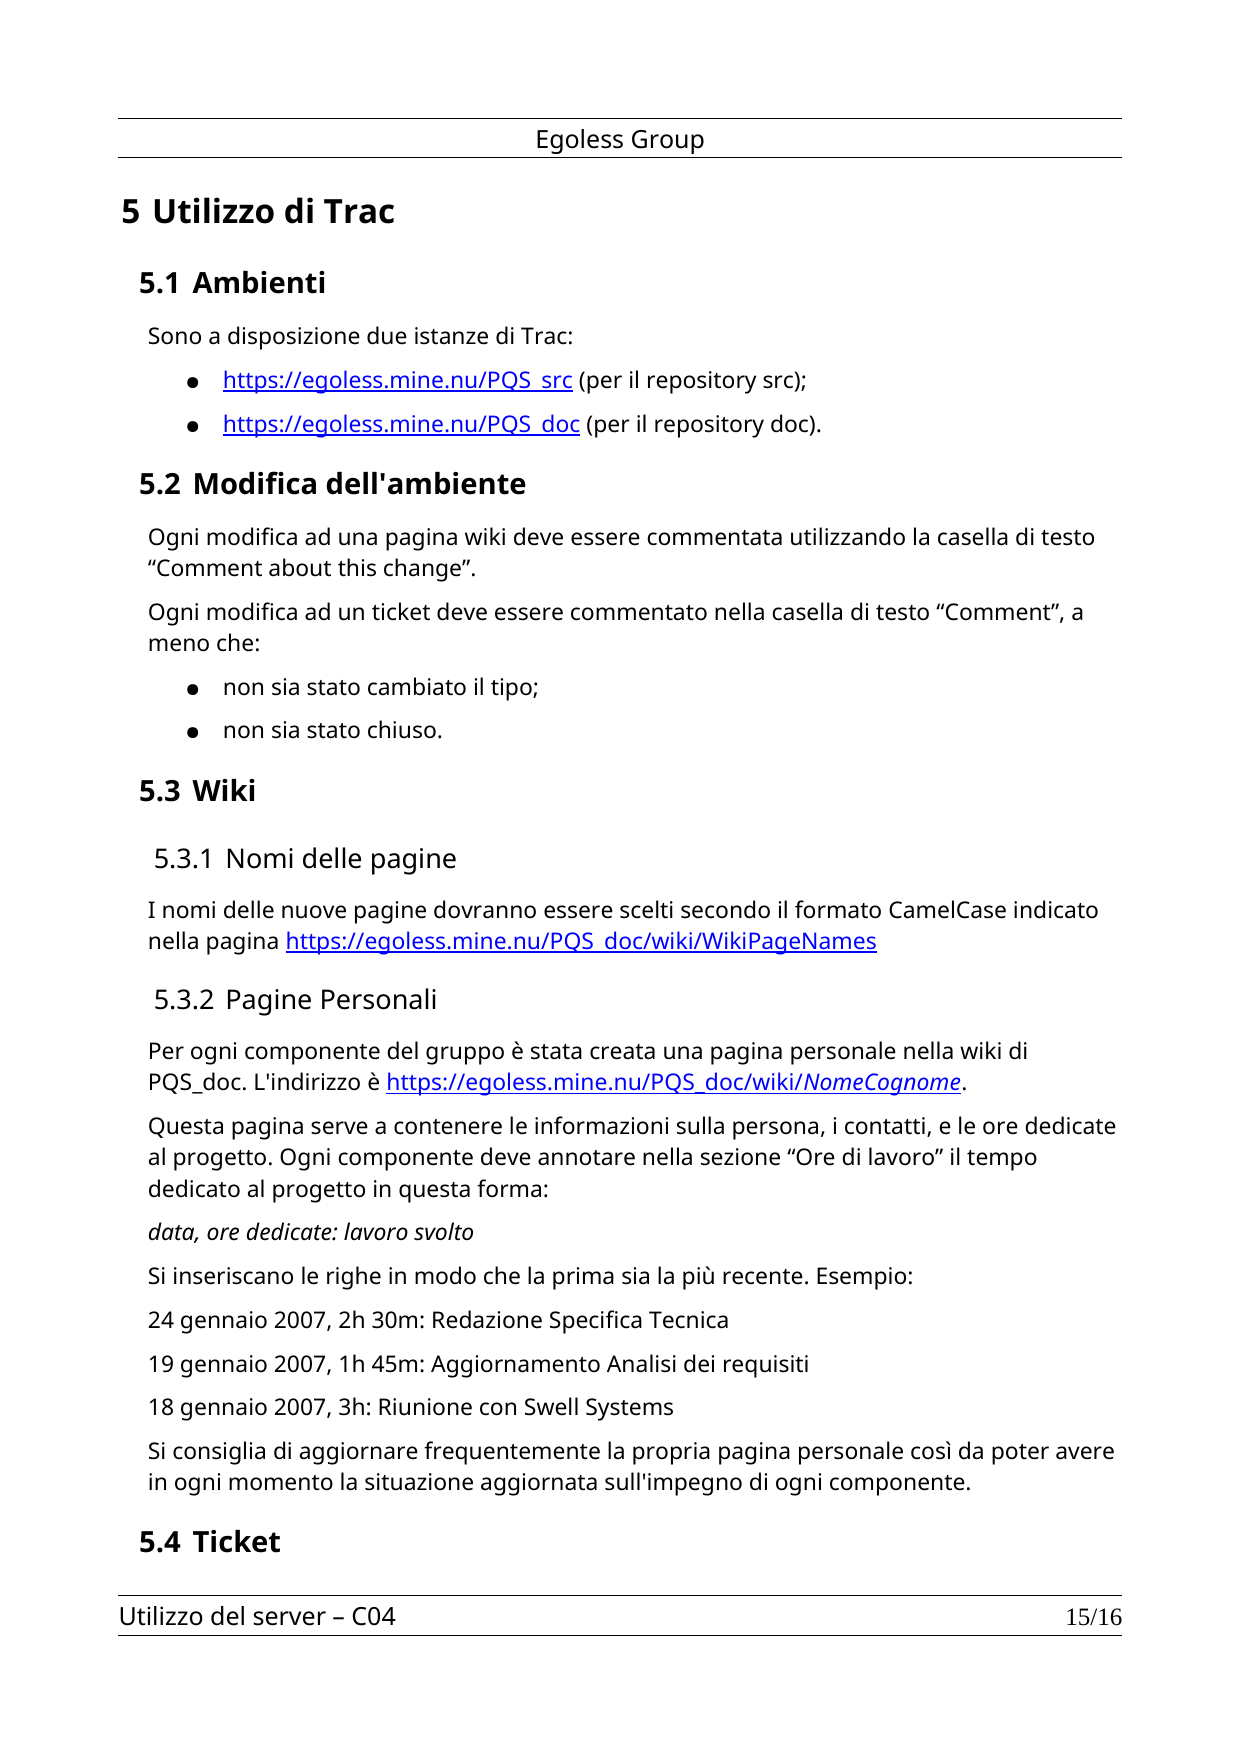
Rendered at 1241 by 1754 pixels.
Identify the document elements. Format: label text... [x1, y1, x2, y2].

text Sono a disposizione due istanze di Trac: [148, 320, 1122, 351]
text Ogni modifica ad una pagina wiki deve essere commentata utilizzando la casella di testo “Comment about this change”. [148, 521, 1122, 583]
subtitle Ambienti [139, 263, 1122, 302]
subtitle Pagine Personali [153, 980, 1122, 1017]
list https://egoless.mine.nu/PQS_doc (per il repository doc). [185, 408, 1122, 439]
list non sia stato cambiato il tipo; [185, 671, 1122, 702]
text I nomi delle nuove pagine dovranno essere scelti secondo il formato CamelCase indicato nella pagina https://egoless.mine.nu/PQS_doc/wiki/WikiPageNames [148, 894, 1122, 956]
subtitle Utilizzo di Trac [121, 188, 1122, 233]
text 18 gennaio 2007, 3h: Riunione con Swell Systems [148, 1391, 1122, 1422]
text Si consiglia di aggiornare frequentemente la propria pagina personale così da poter avere in ogni momento la situazione aggiornata sull'impegno di ogni componente. [148, 1435, 1122, 1497]
subtitle Nomi delle pagine [153, 839, 1122, 876]
text Per ogni componente del gruppo è stata creata una pagina personale nella wiki di PQS_doc. L'indirizzo è https://egoless.mine.nu/PQS_doc/wiki/NomeCognome. [148, 1035, 1122, 1097]
subtitle Wiki [139, 770, 1122, 809]
list non sia stato chiuso. [185, 714, 1122, 746]
subtitle Ticket [139, 1522, 1122, 1561]
text Si inseriscano le righe in modo che la prima sia la più recente. Esempio: [148, 1260, 1122, 1291]
text Ogni modifica ad un ticket deve essere commentato nella casella di testo “Comment”, a meno che: [148, 596, 1122, 658]
list https://egoless.mine.nu/PQS_src (per il repository src); [185, 364, 1122, 395]
text Questa pagina serve a contenere le informazioni sulla persona, i contatti, e le ore dedicate al progetto. Ogni componente deve annotare nella sezione “Ore di lavoro” il tempo dedicato al progetto in questa forma: [148, 1110, 1122, 1204]
text 24 gennaio 2007, 2h 30m: Redazione Specifica Tecnica [148, 1304, 1122, 1335]
subtitle Modifica dell'ambiente [139, 463, 1122, 503]
text 19 gennaio 2007, 1h 45m: Aggiornamento Analisi dei requisiti [148, 1347, 1122, 1379]
text data, ore dedicate: lavoro svolto [148, 1216, 1122, 1247]
